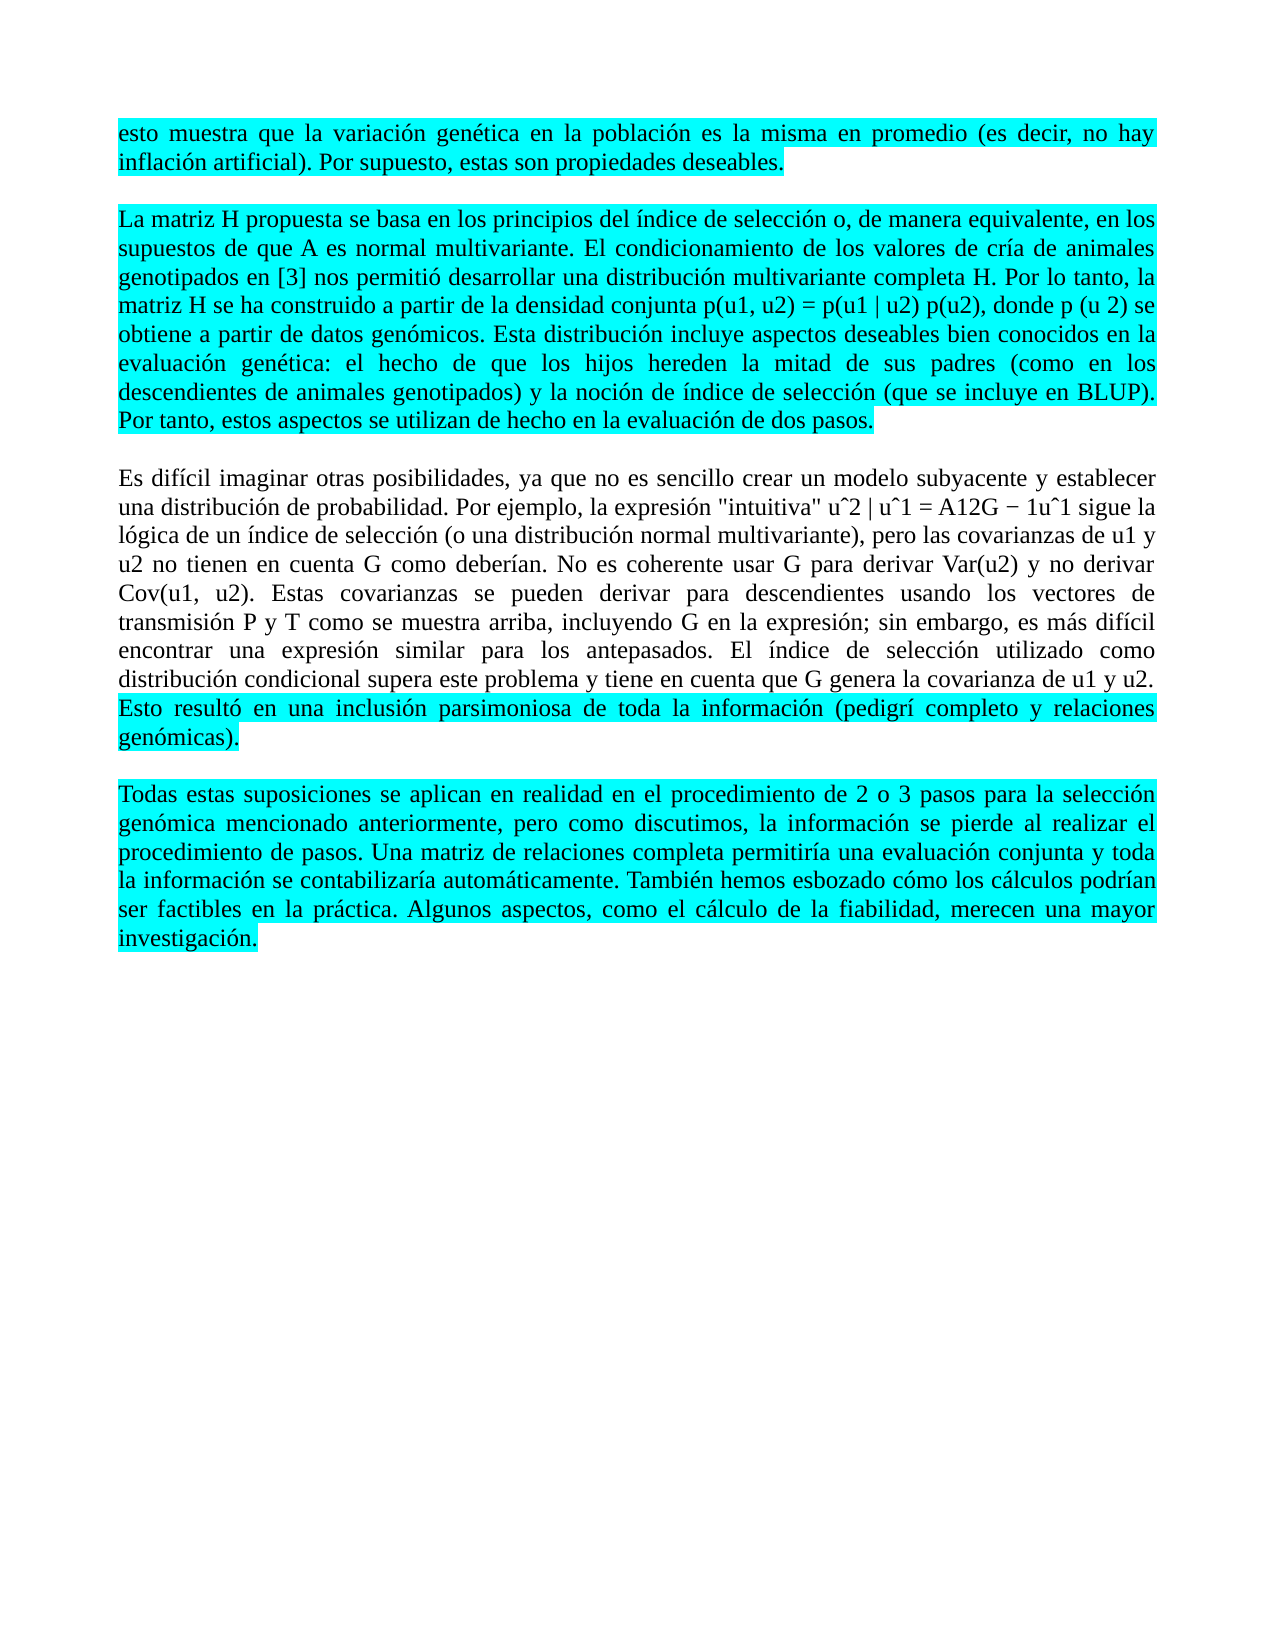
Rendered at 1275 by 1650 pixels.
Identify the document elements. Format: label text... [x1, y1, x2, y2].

text Todas estas suposiciones se aplican en realidad en el procedimiento de 2 o 3 pasos para la selección genómica mencionado anteriormente, pero como discutimos, la información se pierde al realizar el procedimiento de pasos. Una matriz de relaciones completa permitiría una evaluación conjunta y toda la información se contabilizaría automáticamente. También hemos esbozado cómo los cálculos podrían ser factibles en la práctica. Algunos aspectos, como el cálculo de la fiabilidad, merecen una mayor investigación. [118, 779, 1157, 952]
text La matriz H propuesta se basa en los principios del índice de selección o, de manera equivalente, en los supuestos de que A es normal multivariante. El condicionamiento de los valores de cría de animales genotipados en [3] nos permitió desarrollar una distribución multivariante completa H. Por lo tanto, la matriz H se ha construido a partir de la densidad conjunta p(u1, u2) = p(u1 | u2) p(u2), donde p (u 2) se obtiene a partir de datos genómicos. Esta distribución incluye aspectos deseables bien conocidos en la evaluación genética: el hecho de que los hijos hereden la mitad de sus padres (como en los descendientes de animales genotipados) y la noción de índice de selección (que se incluye en BLUP). Por tanto, estos aspectos se utilizan de hecho en la evaluación de dos pasos. [118, 204, 1157, 434]
text esto muestra que la variación genética en la población es la misma en promedio (es decir, no hay inflación artificial). Por supuesto, estas son propiedades deseables. [118, 118, 1157, 176]
text Es difícil imaginar otras posibilidades, ya que no es sencillo crear un modelo subyacente y establecer una distribución de probabilidad. Por ejemplo, la expresión "intuitiva" uˆ2 | uˆ1 = A12G − 1uˆ1 sigue la lógica de un índice de selección (o una distribución normal multivariante), pero las covarianzas de u1 y u2 no tienen en cuenta G como deberían. No es coherente usar G para derivar Var(u2) y no derivar Cov(u1, u2). Estas covarianzas se pueden derivar para descendientes usando los vectores de transmisión P y T como se muestra arriba, incluyendo G en la expresión; sin embargo, es más difícil encontrar una expresión similar para los antepasados. El índice de selección utilizado como distribución condicional supera este problema y tiene en cuenta que G genera la covarianza de u1 y u2. Esto resultó en una inclusión parsimoniosa de toda la información (pedigrí completo y relaciones genómicas). [118, 463, 1157, 751]
